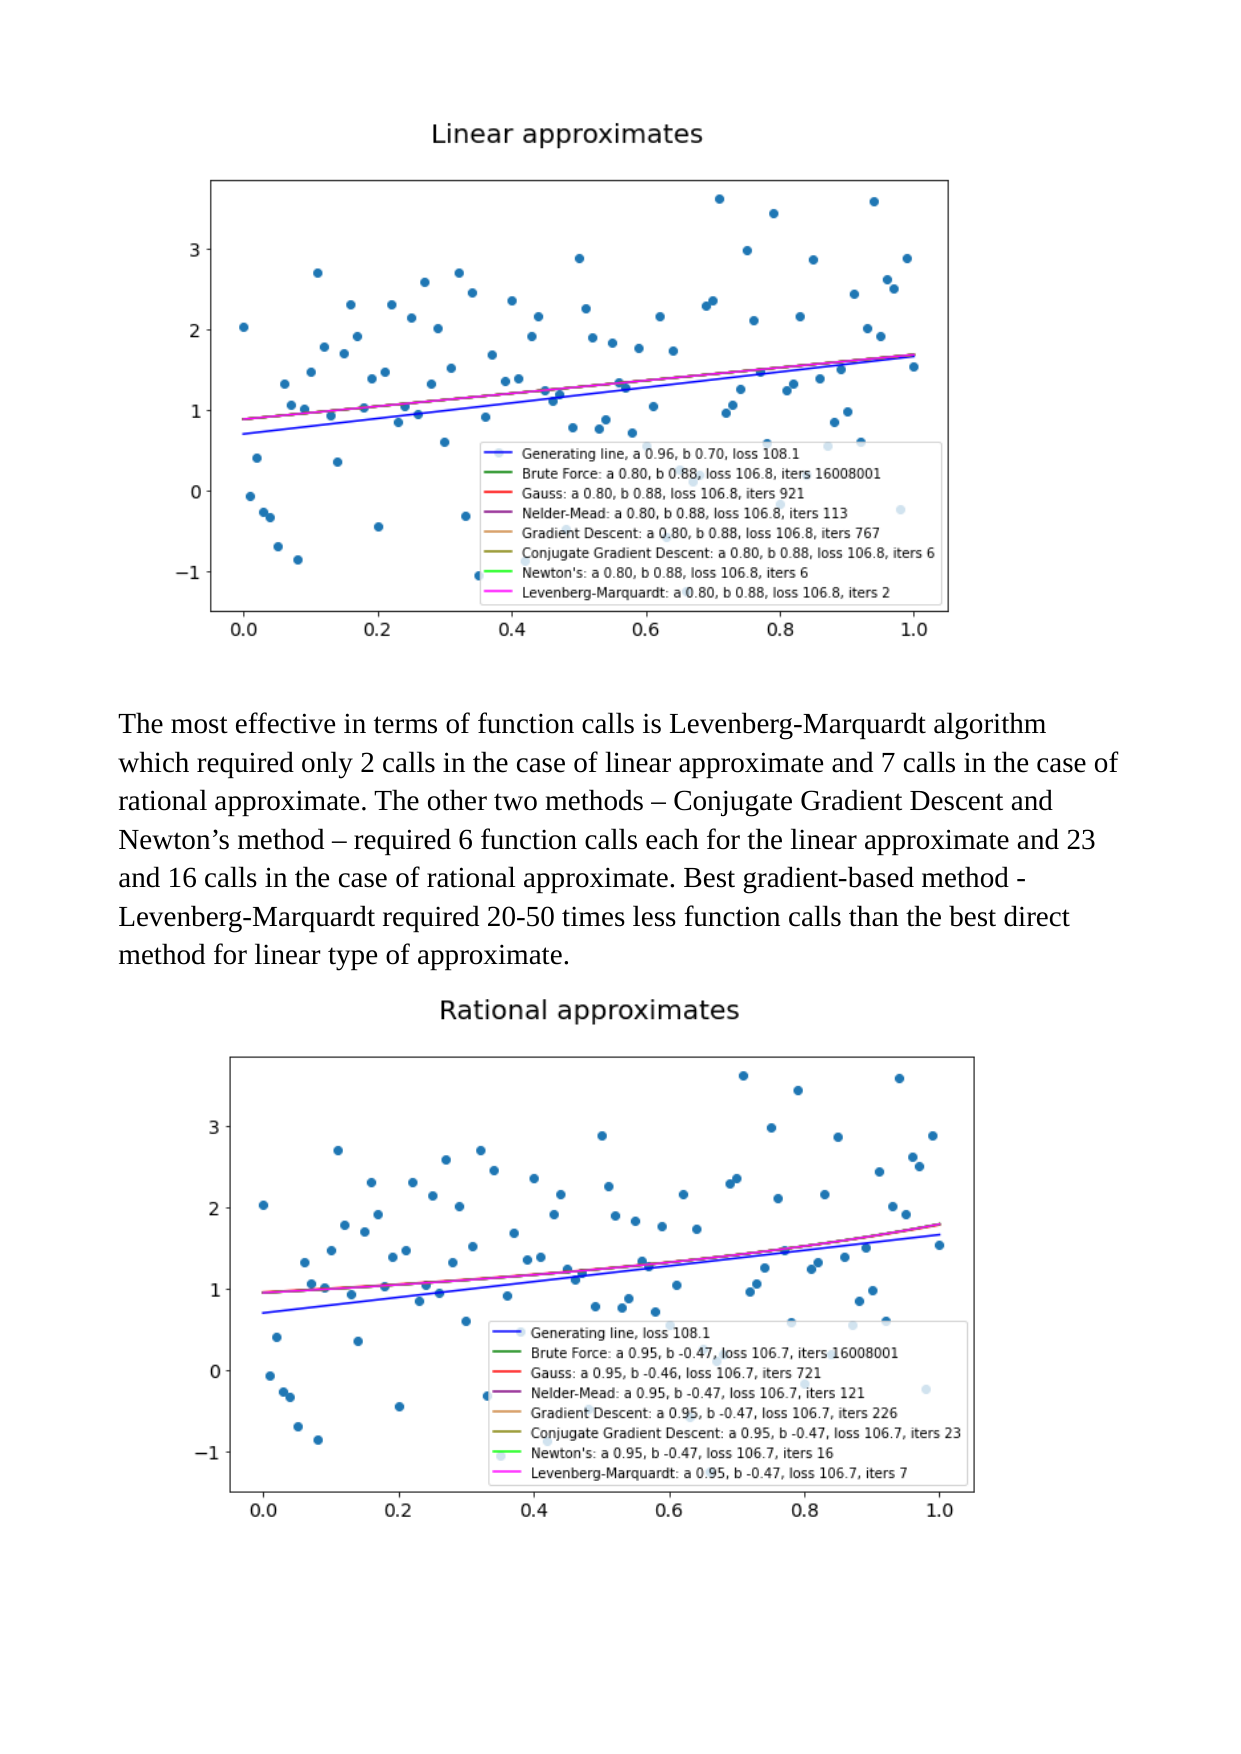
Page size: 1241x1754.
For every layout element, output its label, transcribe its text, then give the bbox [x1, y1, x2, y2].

picture [183, 990, 983, 1529]
text The most effective in terms of function calls is Levenberg-Marquardt algorithm which required only 2 calls in the case of linear approximate and 7 calls in the case of rational approximate. The other two methods – Conjugate Gradient Descent and Newton’s method – required 6 function calls each for the linear approximate and 23 and 16 calls in the case of rational approximate. Best gradient-based method - Levenberg-Marquardt required 20-50 times less function calls than the best direct method for linear type of approximate. [118, 706, 1122, 971]
picture [164, 115, 957, 648]
